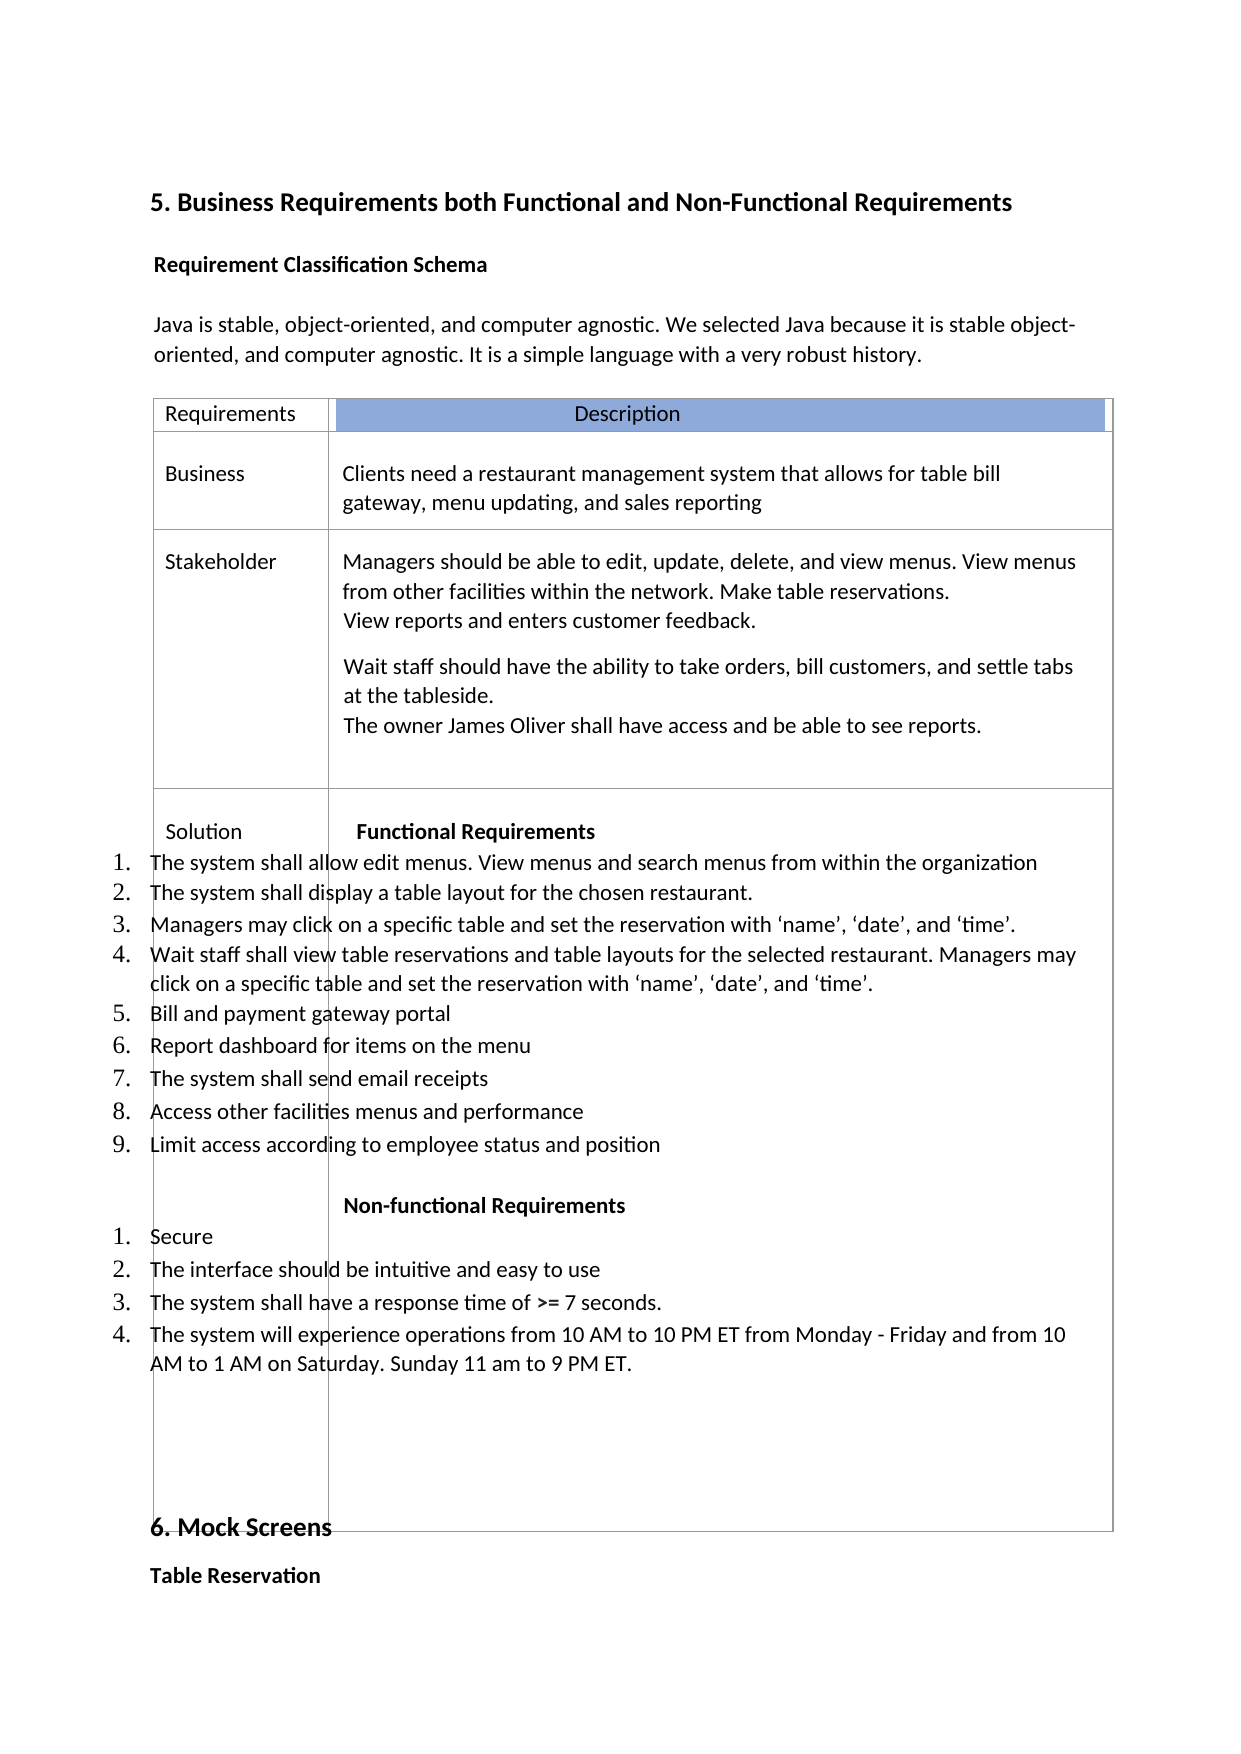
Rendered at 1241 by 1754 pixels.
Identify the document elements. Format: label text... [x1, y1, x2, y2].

list The interface should be intuitive and easy to use [112, 1254, 153, 1283]
list Secure [329, 1221, 1090, 1250]
list Secure [112, 1221, 153, 1250]
text The owner James Oliver shall have access and be able to see reports. [343, 711, 1090, 739]
text Requirements Description [165, 399, 328, 427]
list The system shall have a response time of >= 7 seconds. [329, 1287, 1090, 1316]
text Java is stable, object-oriented, and computer agnostic. We selected Java because it is stable object-oriented, and computer agnostic. It is a simple language with a very robust history. [154, 310, 1090, 368]
text Wait staff should have the ability to take orders, bill customers, and settle tabs at the tableside. [343, 652, 1090, 709]
list The system shall have a response time of >= 7 seconds. [112, 1287, 153, 1316]
list Bill and payment gateway portal [154, 998, 328, 1027]
list The system shall allow edit menus. View menus and search menus from within the organization [154, 847, 328, 876]
list Access other facilities menus and performance [112, 1096, 153, 1125]
list Access other facilities menus and performance [329, 1096, 1090, 1125]
text Stakeholder [165, 547, 328, 605]
text Non-functional Requirements [343, 1191, 1090, 1219]
list Access other facilities menus and performance [154, 1096, 328, 1125]
list The system will experience operations from 10 AM to 10 PM ET from Monday - Friday and from 10 AM to 1 AM on Saturday. Sunday 11 am to 9 PM ET. [329, 1319, 1090, 1377]
list Report dashboard for items on the menu [154, 1031, 328, 1060]
list The interface should be intuitive and easy to use [154, 1254, 328, 1283]
list Limit access according to employee status and position [112, 1129, 153, 1158]
list Wait staff shall view table reservations and table layouts for the selected restaurant. Managers may click on a specific table and set the reservation with ‘name’, ‘date’, and ‘time’. [329, 939, 1090, 997]
text Solution [154, 817, 328, 845]
text 6. Mock Screens [329, 1510, 1090, 1531]
list Secure [154, 1221, 328, 1250]
list The system shall allow edit menus. View menus and search menus from within the organization [329, 847, 1090, 876]
list Limit access according to employee status and position [329, 1129, 1090, 1158]
text Clients need a restaurant management system that allows for table bill gateway, menu updating, and sales reporting [329, 459, 1090, 516]
list Bill and payment gateway portal [329, 998, 1090, 1027]
list Bill and payment gateway portal [112, 998, 153, 1027]
list The system shall send email receipts [154, 1063, 328, 1092]
list The system shall have a response time of >= 7 seconds. [154, 1287, 328, 1316]
list Wait staff shall view table reservations and table layouts for the selected restaurant. Managers may click on a specific table and set the reservation with ‘name’, ‘date’, and ‘time’. [154, 939, 328, 997]
list The system will experience operations from 10 AM to 10 PM ET from Monday - Friday and from 10 AM to 1 AM on Saturday. Sunday 11 am to 9 PM ET. [154, 1319, 328, 1377]
list Report dashboard for items on the menu [329, 1031, 1090, 1060]
text Managers should be able to edit, update, delete, and view menus. View menus from other facilities within the network. Make table reservations. [329, 547, 1090, 605]
text View reports and enters customer feedback. [343, 606, 1090, 634]
list The system shall display a table layout for the chosen restaurant. [154, 877, 328, 906]
text Business [165, 459, 328, 516]
text Functional Requirements [329, 817, 1090, 845]
list The system shall send email receipts [112, 1063, 153, 1092]
text 5. Business Requirements both Functional and Non-Functional Requirements [150, 185, 1090, 218]
list Managers may click on a specific table and set the reservation with ‘name’, ‘date’, and ‘time’. [154, 909, 328, 938]
text Table Reservation [150, 1561, 1090, 1589]
text 6. Mock Screens [154, 1510, 328, 1531]
list The system shall display a table layout for the chosen restaurant. [329, 877, 1090, 906]
list The interface should be intuitive and easy to use [329, 1254, 1090, 1283]
list The system shall send email receipts [329, 1063, 1090, 1092]
list Report dashboard for items on the menu [112, 1031, 153, 1060]
text Requirement Classification Schema [154, 251, 1090, 278]
list Limit access according to employee status and position [154, 1129, 328, 1158]
list Managers may click on a specific table and set the reservation with ‘name’, ‘date’, and ‘time’. [329, 909, 1090, 938]
